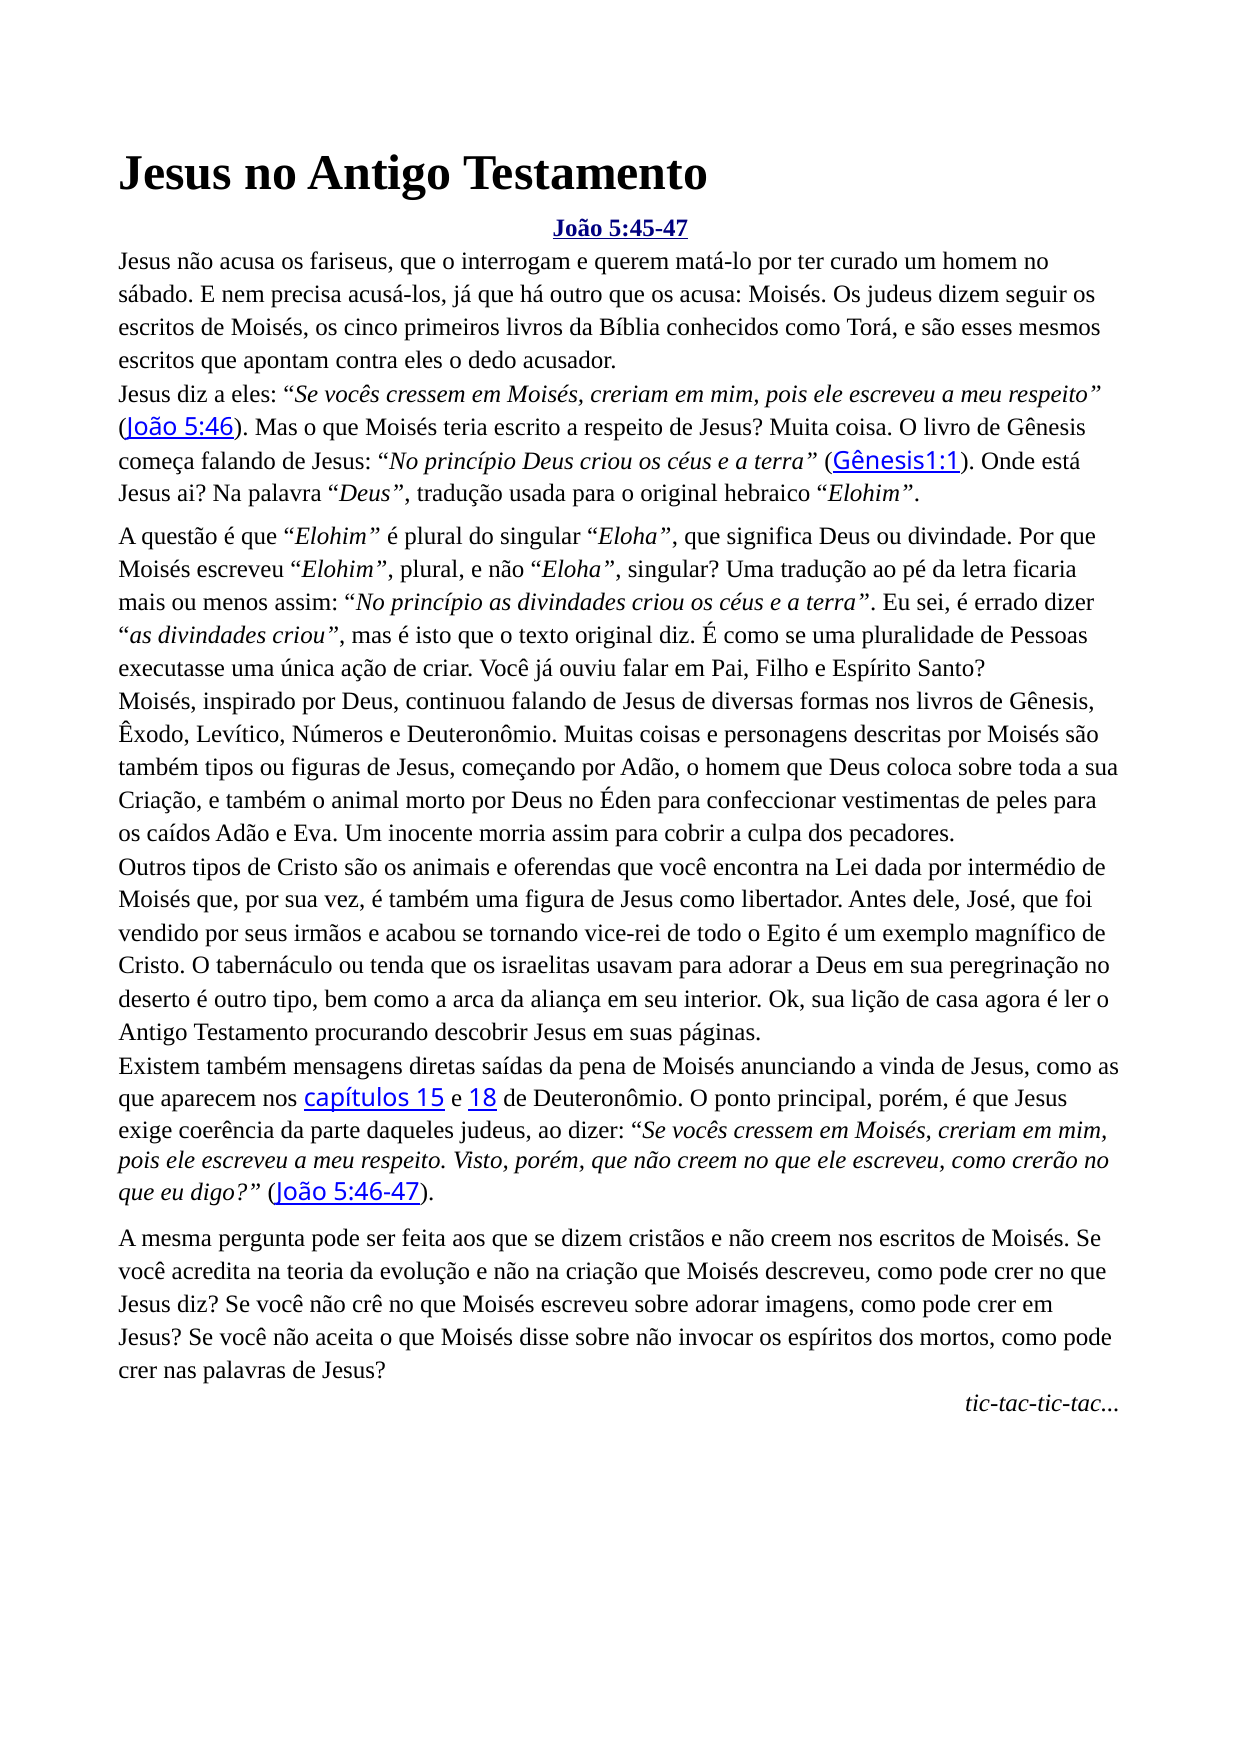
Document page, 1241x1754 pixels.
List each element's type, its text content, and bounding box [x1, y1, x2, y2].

text Outros tipos de Cristo são os animais e oferendas que você encontra na Lei dada por intermédio de Moisés que, por sua vez, é também uma figura de Jesus como libertador. Antes dele, José, que foi vendido por seus irmãos e acabou se tornando vice-rei de todo o Egito é um exemplo magnífico de Cristo. O tabernáculo ou tenda que os israelitas usavam para adorar a Deus em sua peregrinação no deserto é outro tipo, bem como a arca da aliança em seu interior. Ok, sua lição de casa agora é ler o Antigo Testamento procurando descobrir Jesus em suas páginas. [118, 852, 1122, 1045]
text João 5:45-47 [118, 213, 1122, 242]
text A mesma pergunta pode ser feita aos que se dizem cristãos e não creem nos escritos de Moisés. Se você acredita na teoria da evolução e não na criação que Moisés descreveu, como pode crer no que Jesus diz? Se você não crê no que Moisés escreveu sobre adorar imagens, como pode crer em Jesus? Se você não aceita o que Moisés disse sobre não invocar os espíritos dos mortos, como pode crer nas palavras de Jesus? [118, 1223, 1122, 1384]
subtitle Jesus no Antigo Testamento [118, 143, 1122, 201]
text Moisés, inspirado por Deus, continuou falando de Jesus de diversas formas nos livros de Gênesis, Êxodo, Levítico, Números e Deuteronômio. Muitas coisas e personagens descritas por Moisés são também tipos ou figuras de Jesus, começando por Adão, o homem que Deus coloca sobre toda a sua Criação, e também o animal morto por Deus no Éden para confeccionar vestimentas de peles para os caídos Adão e Eva. Um inocente morria assim para cobrir a culpa dos pecadores. [118, 686, 1122, 847]
text Jesus diz a eles: “Se vocês cressem em Moisés, creriam em mim, pois ele escreveu a meu respeito” (João 5:46). Mas o que Moisés teria escrito a respeito de Jesus? Muita coisa. O livro de Gênesis começa falando de Jesus: “No princípio Deus criou os céus e a terra” (Gênesis1:1). Onde está Jesus ai? Na palavra “Deus”, tradução usada para o original hebraico “Elohim”. [118, 378, 1122, 507]
text Existem também mensagens diretas saídas da pena de Moisés anunciando a vinda de Jesus, como as que aparecem nos capítulos 15 e 18 de Deuteronômio. O ponto principal, porém, é que Jesus exige coerência da parte daqueles judeus, ao dizer: “Se vocês cressem em Moisés, creriam em mim, pois ele escreveu a meu respeito. Visto, porém, que não creem no que ele escreveu, como crerão no que eu digo?” (João 5:46-47). [118, 1050, 1122, 1208]
text Jesus não acusa os fariseus, que o interrogam e querem matá-lo por ter curado um homem no sábado. E nem precisa acusá-los, já que há outro que os acusa: Moisés. Os judeus dizem seguir os escritos de Moisés, os cinco primeiros livros da Bíblia conhecidos como Torá, e são esses mesmos escritos que apontam contra eles o dedo acusador. [118, 246, 1122, 374]
text tic-tac-tic-tac... [118, 1388, 1122, 1417]
text A questão é que “Elohim” é plural do singular “Eloha”, que significa Deus ou divindade. Por que Moisés escreveu “Elohim”, plural, e não “Eloha”, singular? Uma tradução ao pé da letra ficaria mais ou menos assim: “No princípio as divindades criou os céus e a terra”. Eu sei, é errado dizer “as divindades criou”, mas é isto que o texto original diz. É como se uma pluralidade de Pessoas executasse uma única ação de criar. Você já ouviu falar em Pai, Filho e Espírito Santo? [118, 521, 1122, 682]
